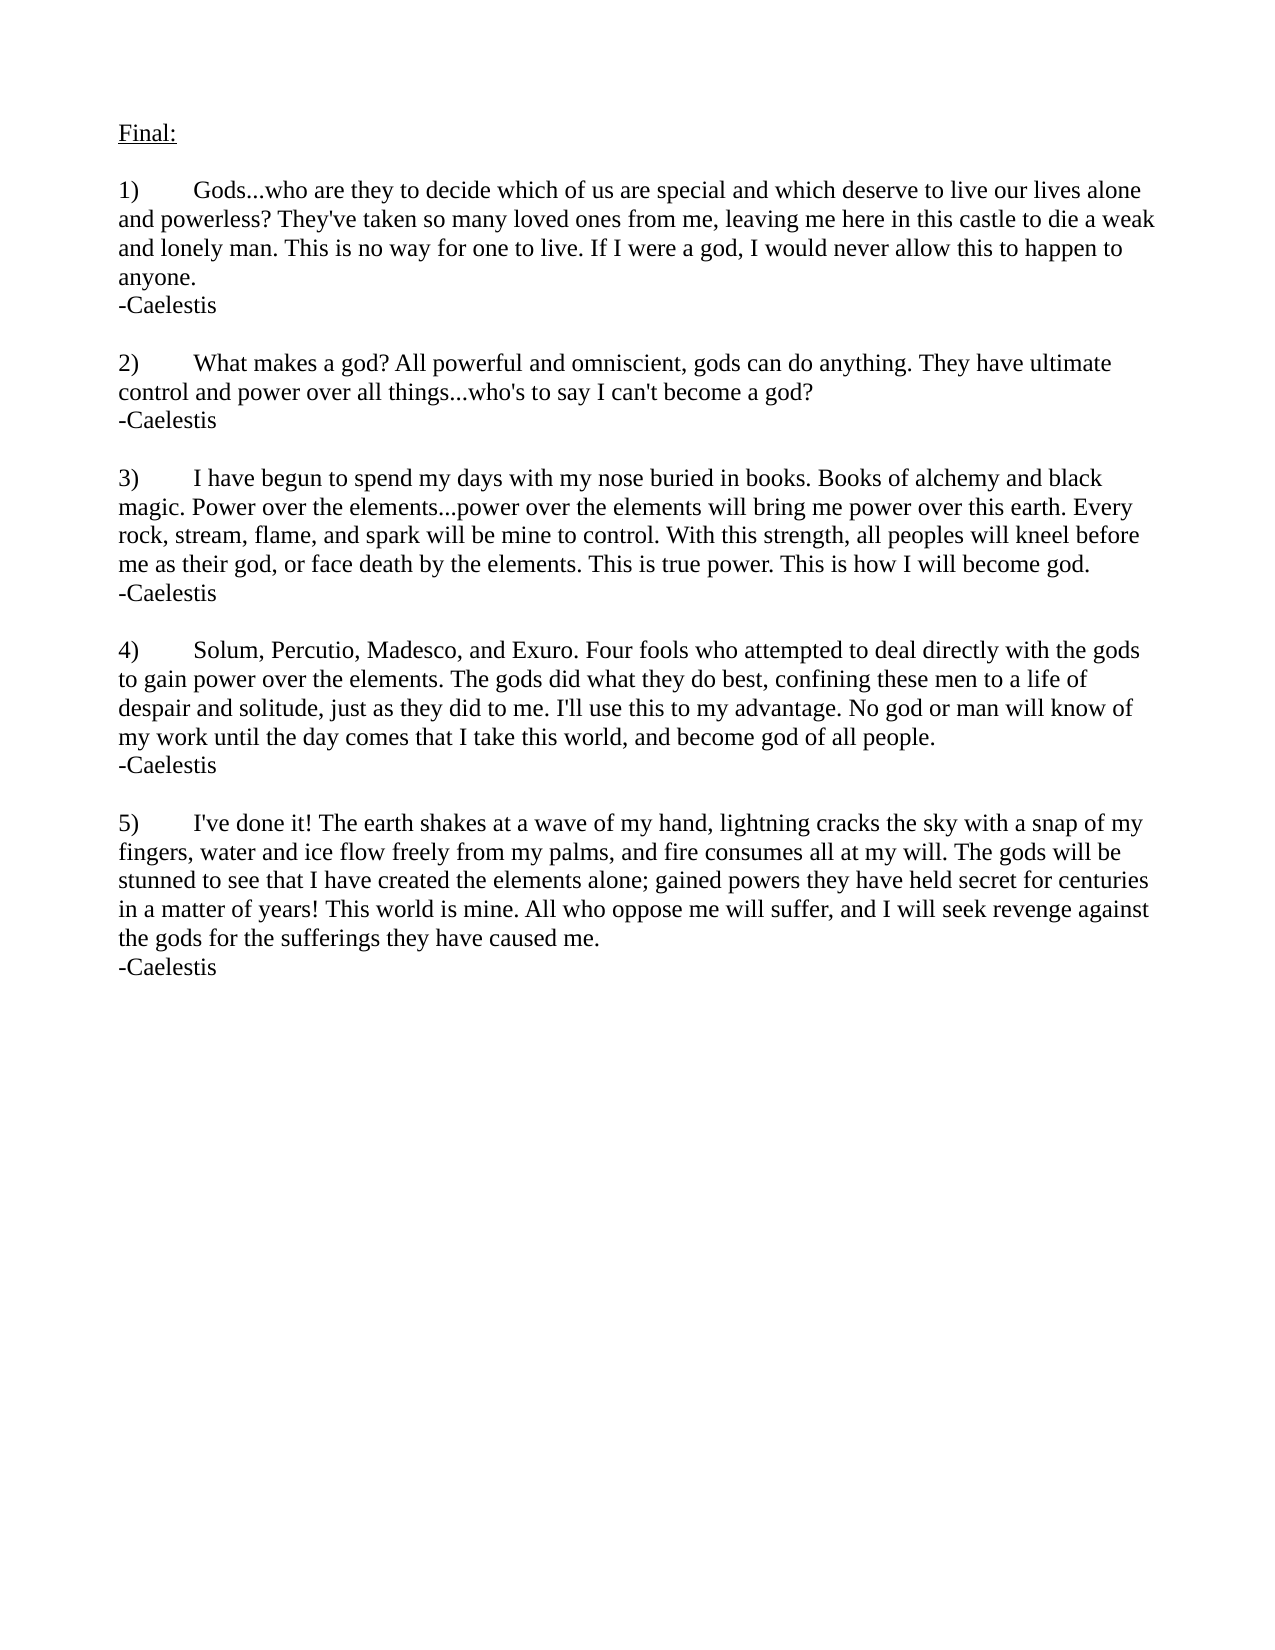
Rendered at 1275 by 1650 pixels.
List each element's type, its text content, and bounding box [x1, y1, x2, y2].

list I've done it! The earth shakes at a wave of my hand, lightning cracks the sky with a snap of my fingers, water and ice flow freely from my palms, and fire consumes all at my will. The gods will be stunned to see that I have created the elements alone; gained powers they have held secret for centuries in a matter of years! This world is mine. All who oppose me will suffer, and I will seek revenge against the gods for the sufferings they have caused me. [118, 808, 1157, 952]
list Solum, Percutio, Madesco, and Exuro. Four fools who attempted to deal directly with the gods to gain power over the elements. The gods did what they do best, confining these men to a life of despair and solitude, just as they did to me. I'll use this to my advantage. No god or man will know of my work until the day comes that I take this world, and become god of all people. [118, 636, 1157, 751]
list What makes a god? All powerful and omniscient, gods can do anything. They have ultimate control and power over all things...who's to say I can't become a god? [118, 348, 1157, 406]
list Gods...who are they to decide which of us are special and which deserve to live our lives alone and powerless? They've taken so many loved ones from me, leaving me here in this castle to die a weak and lonely man. This is no way for one to live. If I were a god, I would never allow this to happen to anyone. [118, 176, 1157, 291]
list Final: [118, 118, 1157, 147]
list -Caelestis [118, 751, 1157, 779]
list -Caelestis [118, 406, 1157, 434]
list -Caelestis [118, 578, 1157, 607]
text -Caelestis [118, 291, 1157, 319]
list -Caelestis [118, 952, 1157, 981]
list I have begun to spend my days with my nose buried in books. Books of alchemy and black magic. Power over the elements...power over the elements will bring me power over this earth. Every rock, stream, flame, and spark will be mine to control. With this strength, all peoples will kneel before me as their god, or face death by the elements. This is true power. This is how I will become god. [118, 463, 1157, 578]
